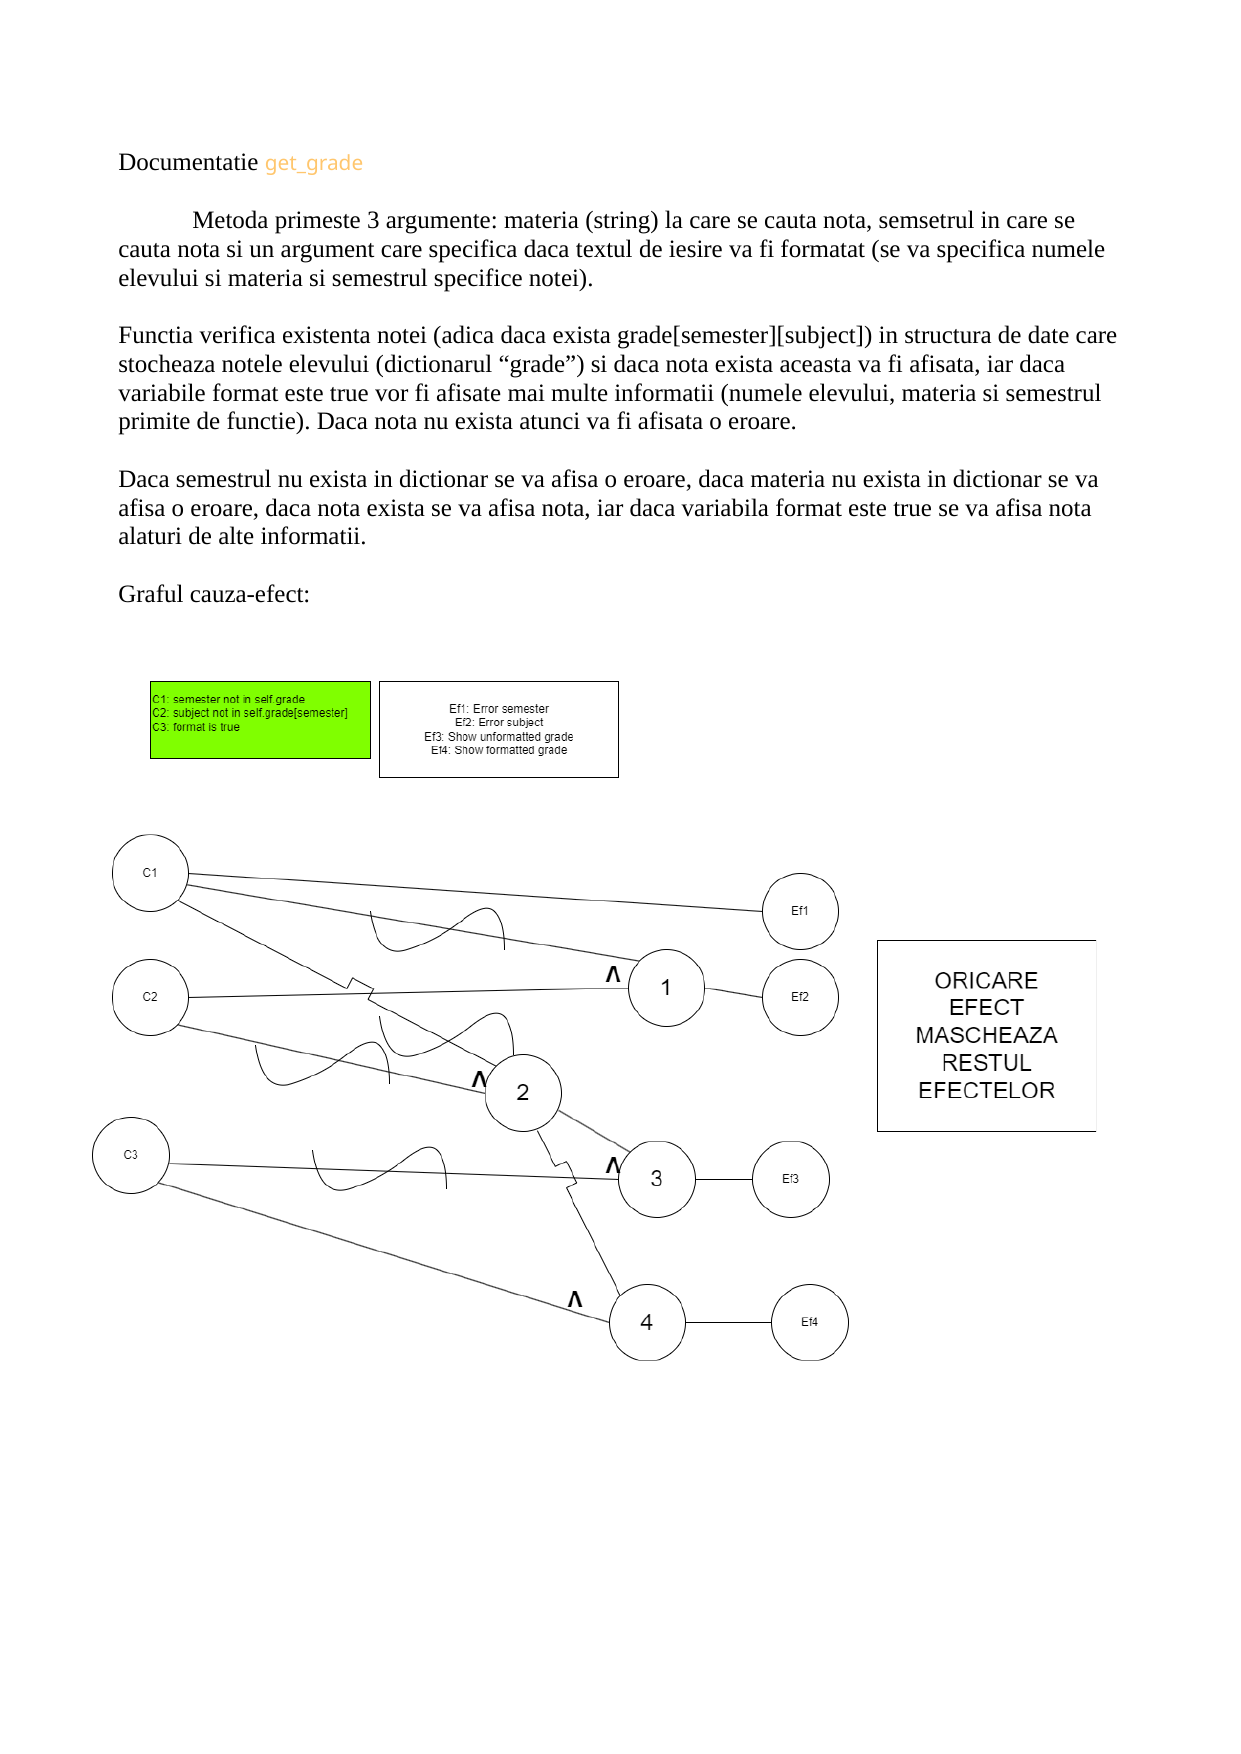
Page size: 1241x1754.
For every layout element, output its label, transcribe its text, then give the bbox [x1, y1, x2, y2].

text Metoda primeste 3 argumente: materia (string) la care se cauta nota, semsetrul in care se cauta nota si un argument care specifica daca textul de iesire va fi formatat (se va specifica numele elevului si materia si semestrul specifice notei). [118, 205, 1122, 291]
text Graful cauza-efect: [118, 579, 1122, 1390]
text Daca semestrul nu exista in dictionar se va afisa o eroare, daca materia nu exista in dictionar se va afisa o eroare, daca nota exista se va afisa nota, iar daca variabila format este true se va afisa nota alaturi de alte informatii. [118, 464, 1122, 579]
picture [92, 681, 1097, 1361]
text Documentatie get_grade [118, 118, 1122, 176]
text Functia verifica existenta notei (adica daca exista grade[semester][subject]) in structura de date care stocheaza notele elevului (dictionarul “grade”) si daca nota exista aceasta va fi afisata, iar daca variabile format este true vor fi afisate mai multe informatii (numele elevului, materia si semestrul primite de functie). Daca nota nu exista atunci va fi afisata o eroare. [118, 320, 1122, 435]
